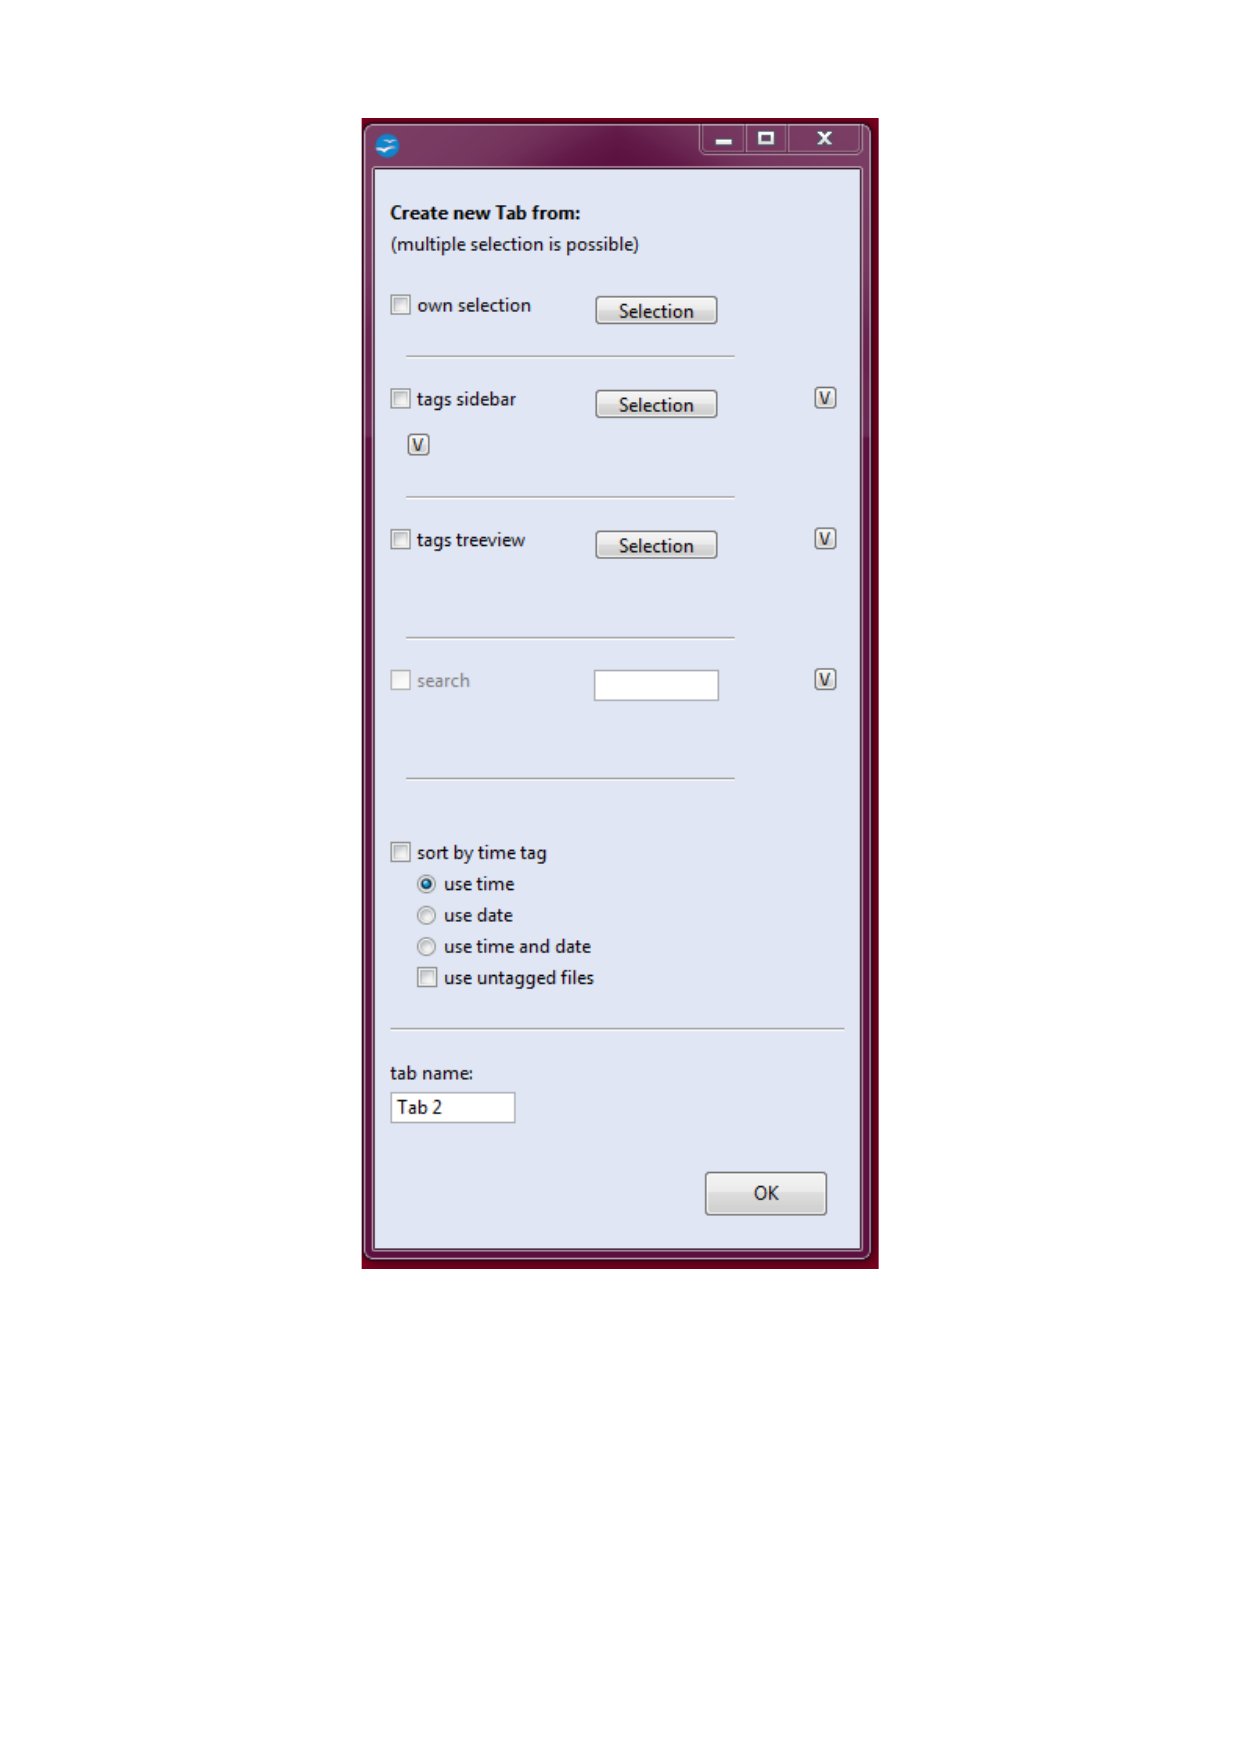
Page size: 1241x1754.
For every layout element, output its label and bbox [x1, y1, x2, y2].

picture [361, 118, 879, 1269]
